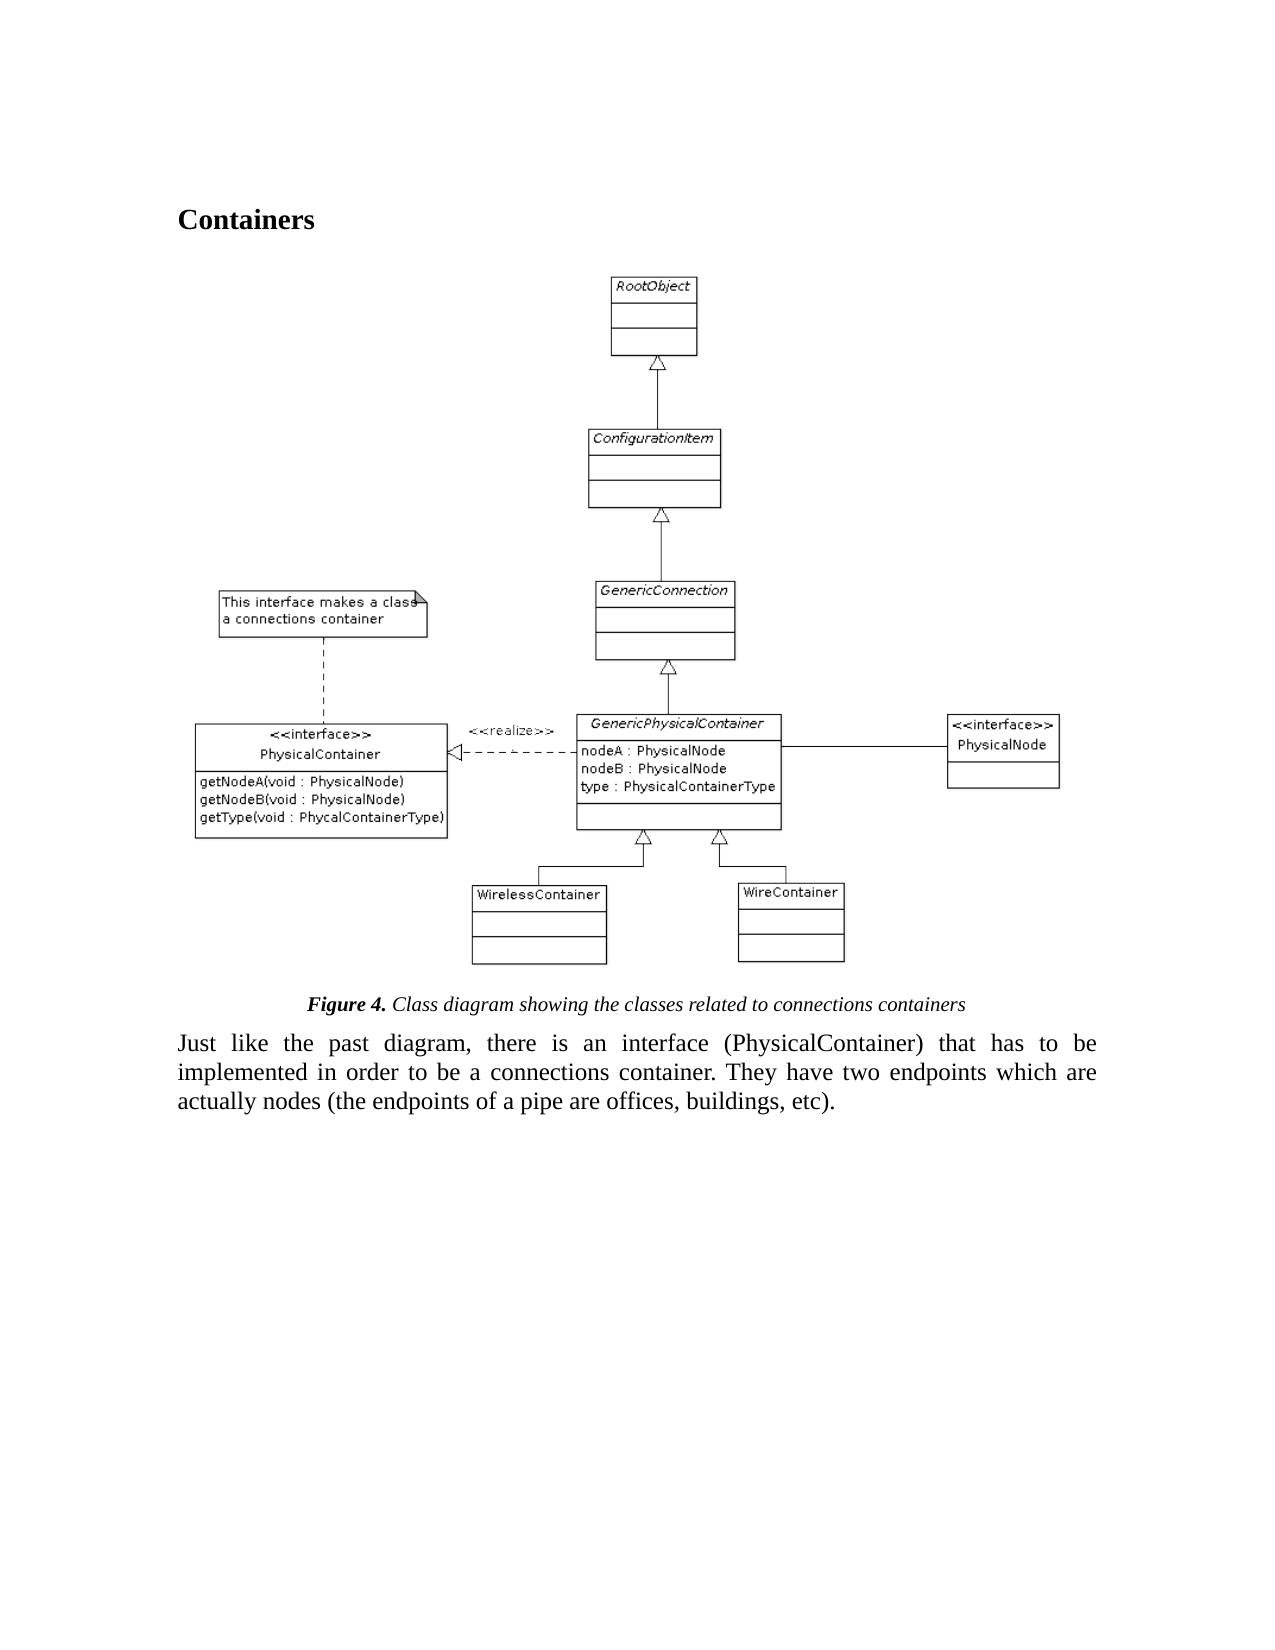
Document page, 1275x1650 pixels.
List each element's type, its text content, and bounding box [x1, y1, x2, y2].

picture [177, 248, 1098, 992]
text Just like the past diagram, there is an interface (PhysicalContainer) that has to be implemented in order to be a connections container. They have two endpoints which are actually nodes (the endpoints of a pipe are offices, buildings, etc). [177, 1028, 1098, 1114]
subtitle Containers [177, 202, 1098, 236]
subtitle Figure 4. Class diagram showing the classes related to connections containers [177, 992, 1098, 1016]
